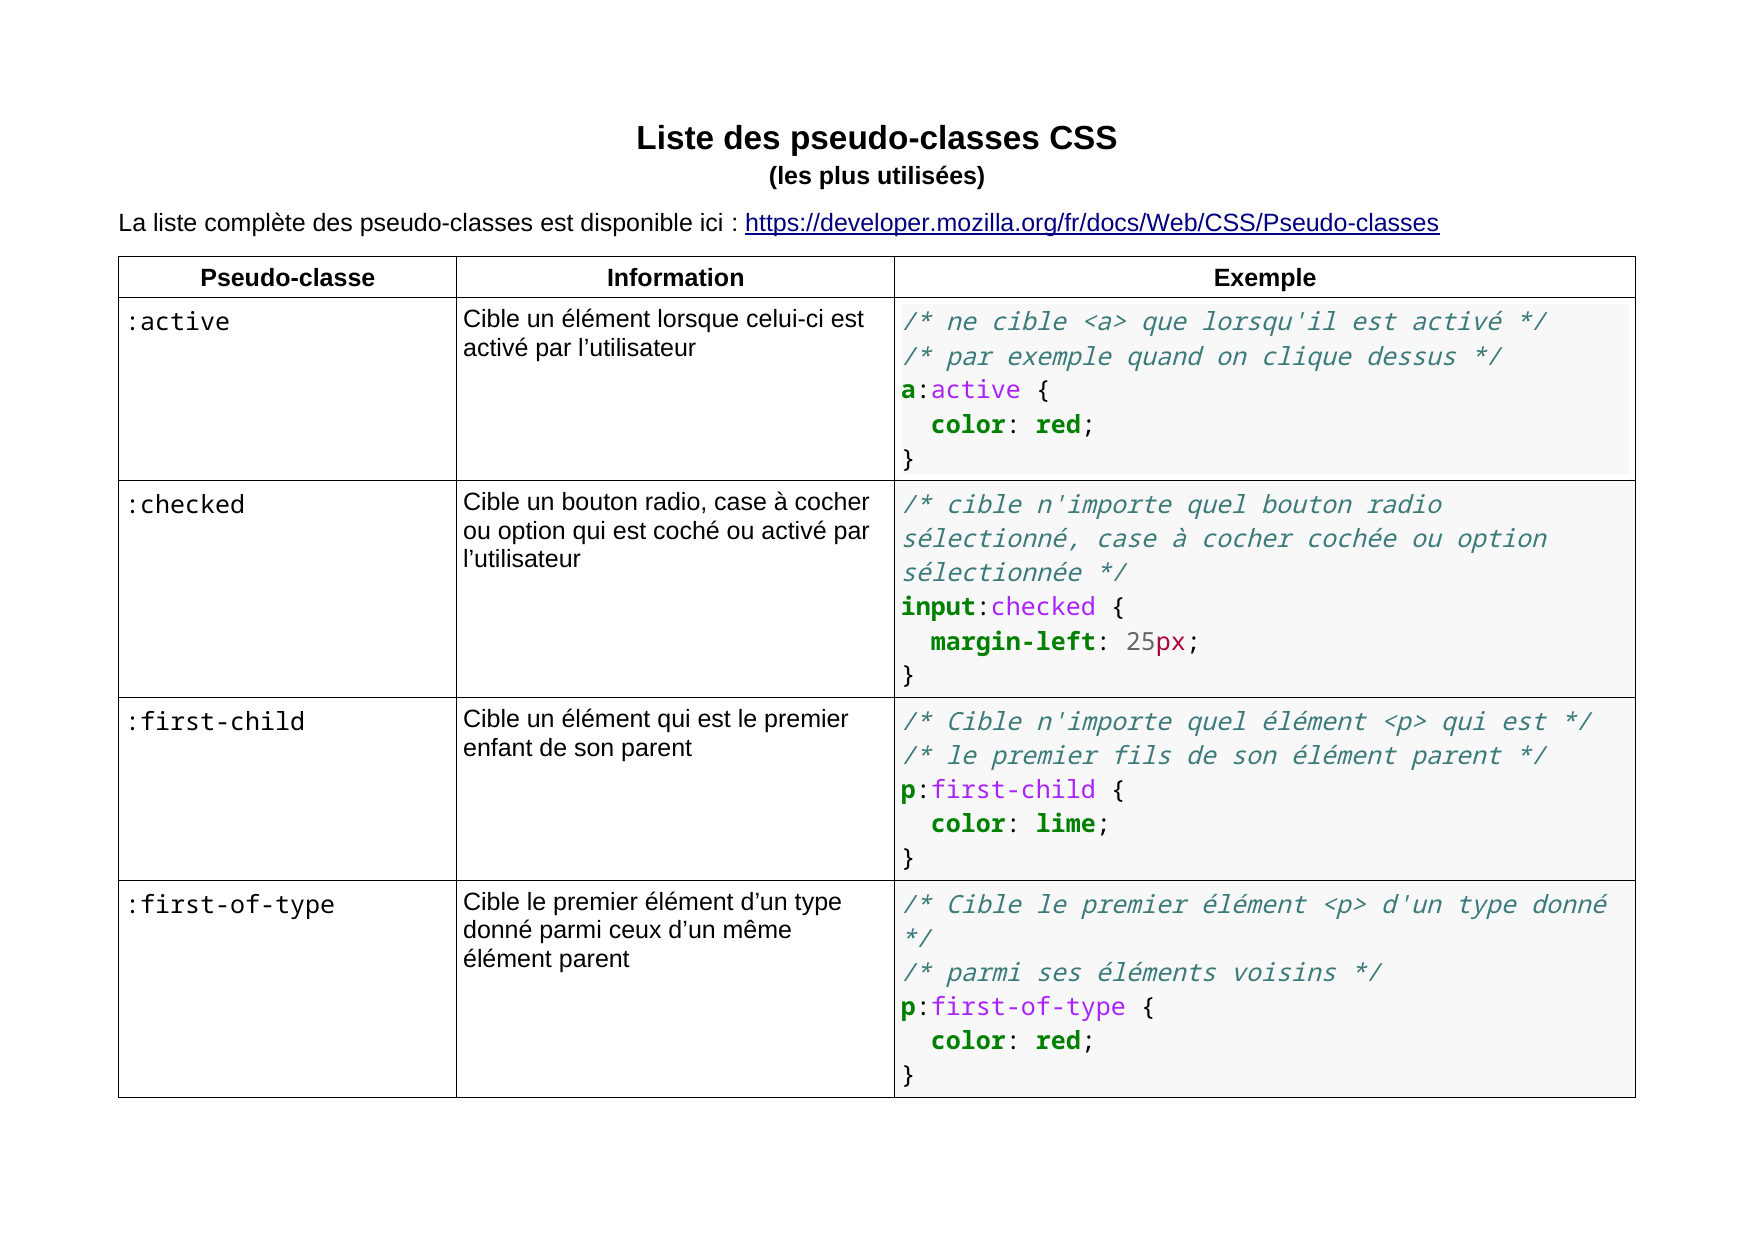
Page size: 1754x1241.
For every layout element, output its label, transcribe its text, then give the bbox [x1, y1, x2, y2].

table_cell :active [119, 298, 456, 480]
text Liste des pseudo-classes CSS (les plus utilisées) [118, 118, 1636, 189]
table_header Pseudo-classe [119, 257, 456, 297]
table_cell /* Cible le premier élément <p> d'un type donné */ /* parmi ses éléments voisins */ p:first-of-type { color: red; } [895, 881, 1635, 1097]
table_cell Cible le premier élément d’un type donné parmi ceux d’un même élément parent [457, 881, 894, 1097]
table_cell :checked [119, 481, 456, 697]
table_cell Cible un élément lorsque celui-ci est activé par l’utilisateur [457, 298, 894, 480]
table_header Information [457, 257, 894, 297]
table_cell /* ne cible <a> que lorsqu'il est activé */ /* par exemple quand on clique dessus */ a:active { color: red; } [895, 298, 1635, 480]
table_cell /* Cible n'importe quel élément <p> qui est */ /* le premier fils de son élément parent */ p:first-child { color: lime; } [895, 698, 1635, 880]
table_cell :first-of-type [119, 881, 456, 1097]
table_cell Cible un bouton radio, case à cocher ou option qui est coché ou activé par l’utilisateur [457, 481, 894, 697]
text La liste complète des pseudo-classes est disponible ici : https://developer.mozilla.org/fr/docs/Web/CSS/Pseudo-classes [118, 208, 1636, 237]
table_cell /* cible n'importe quel bouton radio sélectionné, case à cocher cochée ou option sélectionnée */ input:checked { margin-left: 25px; } [895, 481, 1635, 697]
table_cell :first-child [119, 698, 456, 880]
table_cell Cible un élément qui est le premier enfant de son parent [457, 698, 894, 880]
table_header Exemple [895, 257, 1635, 297]
